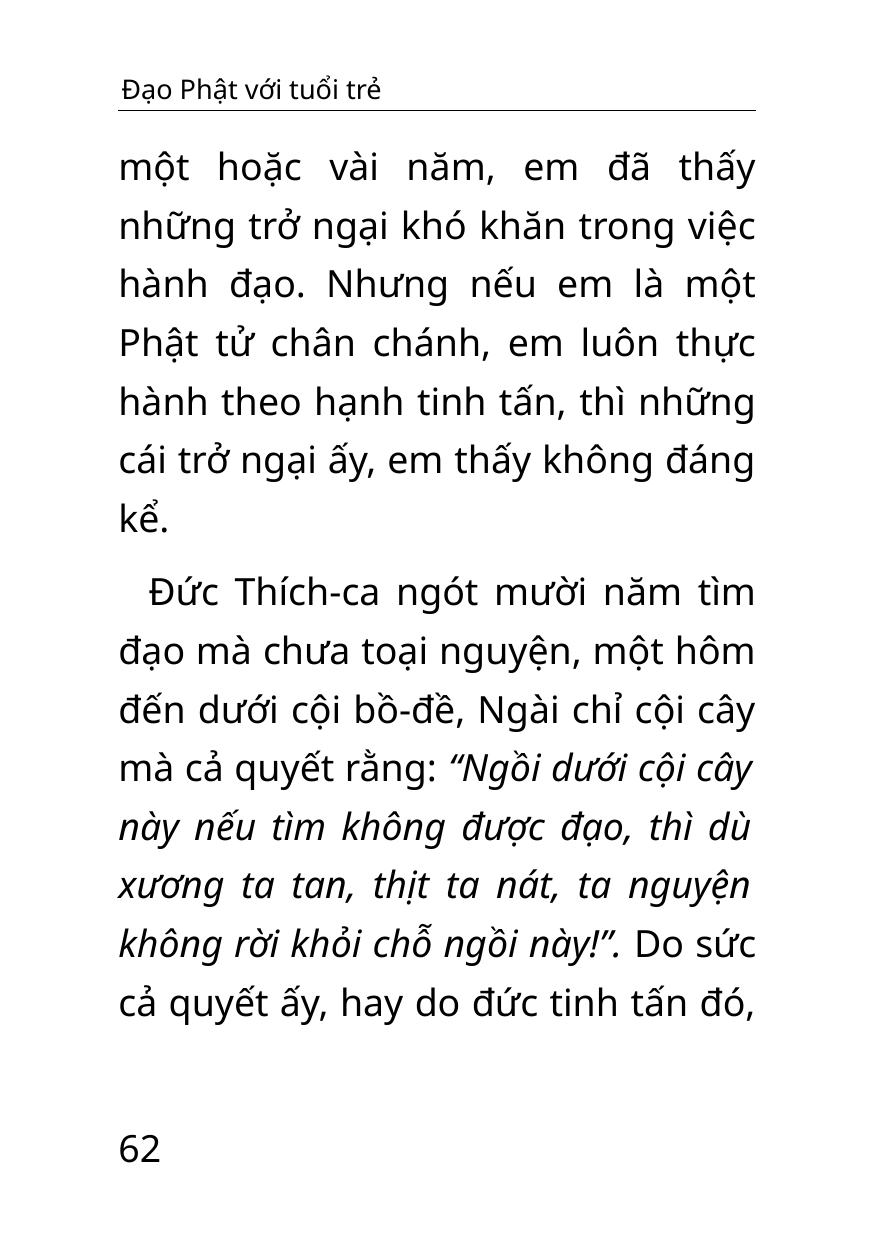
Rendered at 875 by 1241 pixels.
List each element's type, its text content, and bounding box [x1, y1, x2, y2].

text Ðức Thích-ca ngót mười năm tìm đạo mà chưa toại nguyện, một hôm đến dưới cội bồ-đề, Ngài chỉ cội cây mà cả quyết rằng: “Ngồi dưới cội cây này nếu tìm không được đạo, thì dù xương ta tan, thịt ta nát, ta nguyện không rời khỏi chỗ ngồi này!”. Do sức cả quyết ấy, hay do đức tinh tấn đó, [118, 566, 756, 1027]
text một hoặc vài năm, em đã thấy những trở ngại khó khăn trong việc hành đạo. Nhưng nếu em là một Phật tử chân chánh, em luôn thực hành theo hạnh tinh tấn, thì những cái trở ngại ấy, em thấy không đáng kể. [118, 141, 756, 543]
